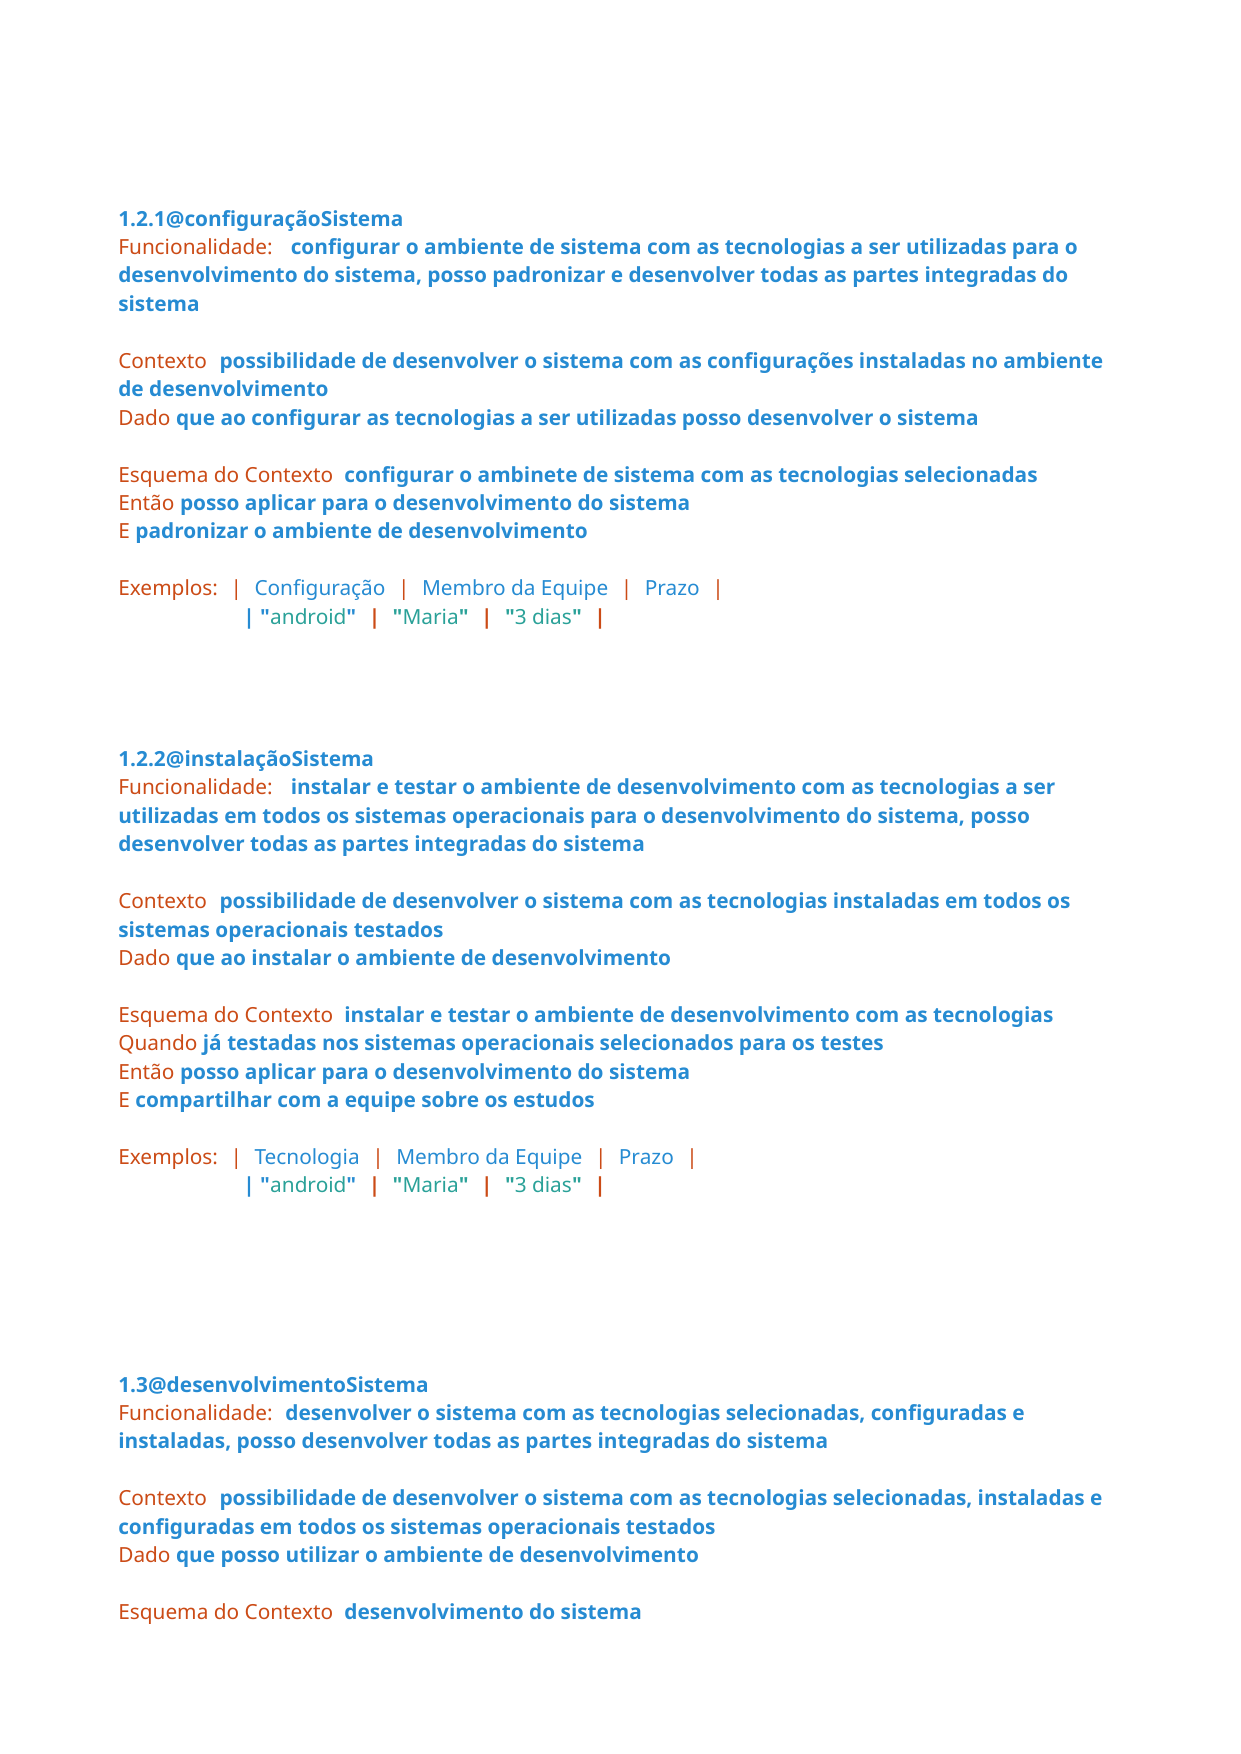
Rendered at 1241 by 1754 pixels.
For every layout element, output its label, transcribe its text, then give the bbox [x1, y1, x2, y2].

text Então posso aplicar para o desenvolvimento do sistema [118, 1057, 1122, 1085]
text E compartilhar com a equipe sobre os estudos [118, 1085, 1122, 1114]
text Quando já testadas nos sistemas operacionais selecionados para os testes [118, 1028, 1122, 1057]
text Exemplos: | Tecnologia | Membro da Equipe | Prazo | [118, 1142, 1122, 1171]
text Esquema do Contexto desenvolvimento do sistema [118, 1597, 1122, 1626]
text Funcionalidade: desenvolver o sistema com as tecnologias selecionadas, configuradas e instaladas, posso desenvolver todas as partes integradas do sistema [118, 1398, 1122, 1455]
text Funcionalidade: configurar o ambiente de sistema com as tecnologias a ser utilizadas para o desenvolvimento do sistema, posso padronizar e desenvolver todas as partes integradas do sistema [118, 232, 1122, 317]
text Esquema do Contexto configurar o ambinete de sistema com as tecnologias selecionadas [118, 460, 1122, 488]
text Dado que ao configurar as tecnologias a ser utilizadas posso desenvolver o sistema [118, 403, 1122, 431]
text E padronizar o ambiente de desenvolvimento [118, 517, 1122, 545]
text 1.2.2@instalaçãoSistema [118, 744, 1122, 772]
text Exemplos: | Configuração | Membro da Equipe | Prazo | [118, 573, 1122, 602]
text 1.3@desenvolvimentoSistema [118, 1370, 1122, 1398]
text Esquema do Contexto instalar e testar o ambiente de desenvolvimento com as tecnologias [118, 1000, 1122, 1028]
text Dado que posso utilizar o ambiente de desenvolvimento [118, 1540, 1122, 1569]
text Contexto possibilidade de desenvolver o sistema com as configurações instaladas no ambiente de desenvolvimento [118, 346, 1122, 403]
text Dado que ao instalar o ambiente de desenvolvimento [118, 943, 1122, 972]
text Funcionalidade: instalar e testar o ambiente de desenvolvimento com as tecnologias a ser utilizadas em todos os sistemas operacionais para o desenvolvimento do sistema, posso desenvolver todas as partes integradas do sistema [118, 772, 1122, 858]
text Contexto possibilidade de desenvolver o sistema com as tecnologias selecionadas, instaladas e configuradas em todos os sistemas operacionais testados [118, 1483, 1122, 1540]
text | "android" | "Maria" | "3 dias" | [118, 602, 1122, 630]
text Então posso aplicar para o desenvolvimento do sistema [118, 488, 1122, 517]
text 1.2.1@configuraçãoSistema [118, 204, 1122, 232]
text | "android" | "Maria" | "3 dias" | [118, 1171, 1122, 1199]
text Contexto possibilidade de desenvolver o sistema com as tecnologias instaladas em todos os sistemas operacionais testados [118, 886, 1122, 943]
